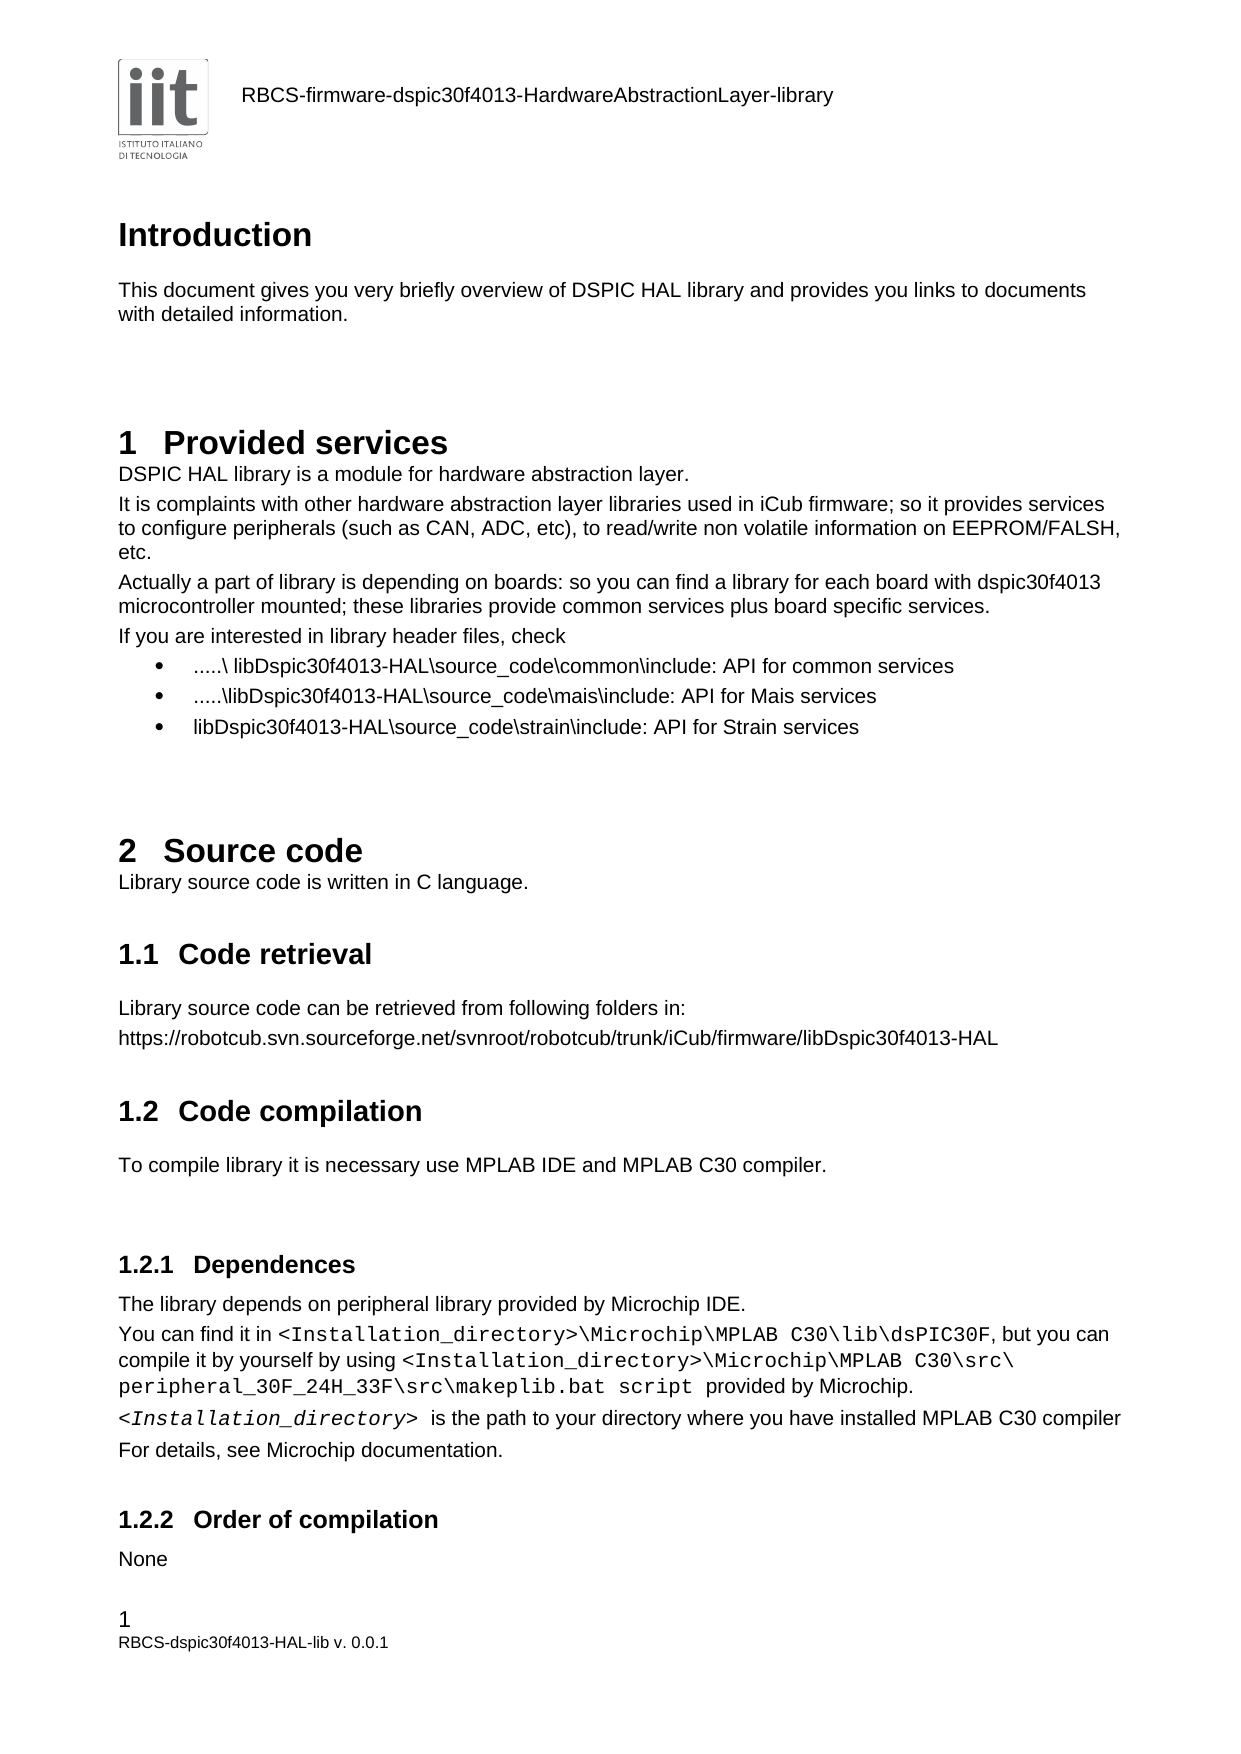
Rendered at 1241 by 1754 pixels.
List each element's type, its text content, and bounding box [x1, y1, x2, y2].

text For details, see Microchip documentation. [118, 1438, 1122, 1462]
list .....\ libDspic30f4013-HAL\source_code\common\include: API for common services [156, 654, 1122, 678]
subtitle Introduction [118, 215, 1122, 253]
text https://robotcub.svn.sourceforge.net/svnroot/robotcub/trunk/iCub/firmware/libDspic30f4013-HAL [118, 1026, 1122, 1050]
text You can find it in <Installation_directory>\Microchip\MPLAB C30\lib\dsPIC30F, but you can compile it by yourself by using <Installation_directory>\Microchip\MPLAB C30\src\peripheral_30F_24H_33F\src\makeplib.bat script provided by Microchip. [118, 1322, 1122, 1399]
subtitle Order of compilation [118, 1505, 1122, 1534]
text Actually a part of library is depending on boards: so you can find a library for each board with dspic30f4013 microcontroller mounted; these libraries provide common services plus board specific services. [118, 570, 1122, 618]
text DSPIC HAL library is a module for hardware abstraction layer. [118, 461, 1122, 485]
text This document gives you very briefly overview of DSPIC HAL library and provides you links to documents with detailed information. [118, 278, 1122, 326]
subtitle Source code [118, 831, 1122, 870]
text To compile library it is necessary use MPLAB IDE and MPLAB C30 compiler. [118, 1152, 1122, 1176]
text None [118, 1547, 1122, 1571]
text <Installation_directory> is the path to your directory where you have installed MPLAB C30 compiler [118, 1406, 1122, 1431]
text The library depends on peripheral library provided by Microchip IDE. [118, 1292, 1122, 1316]
subtitle Code compilation [118, 1094, 1122, 1127]
list .....\libDspic30f4013-HAL\source_code\mais\include: API for Mais services [156, 684, 1122, 708]
subtitle Provided services [118, 423, 1122, 461]
text If you are interested in library header files, check [118, 624, 1122, 648]
subtitle Dependences [118, 1250, 1122, 1279]
list libDspic30f4013-HAL\source_code\strain\include: API for Strain services [156, 715, 1122, 739]
text Library source code can be retrieved from following folders in: [118, 996, 1122, 1020]
text It is complaints with other hardware abstraction layer libraries used in iCub firmware; so it provides services to configure peripherals (such as CAN, ADC, etc), to read/write non volatile information on EEPROM/FALSH, etc. [118, 492, 1122, 563]
text Library source code is written in C language. [118, 870, 1122, 894]
subtitle Code retrieval [118, 937, 1122, 971]
